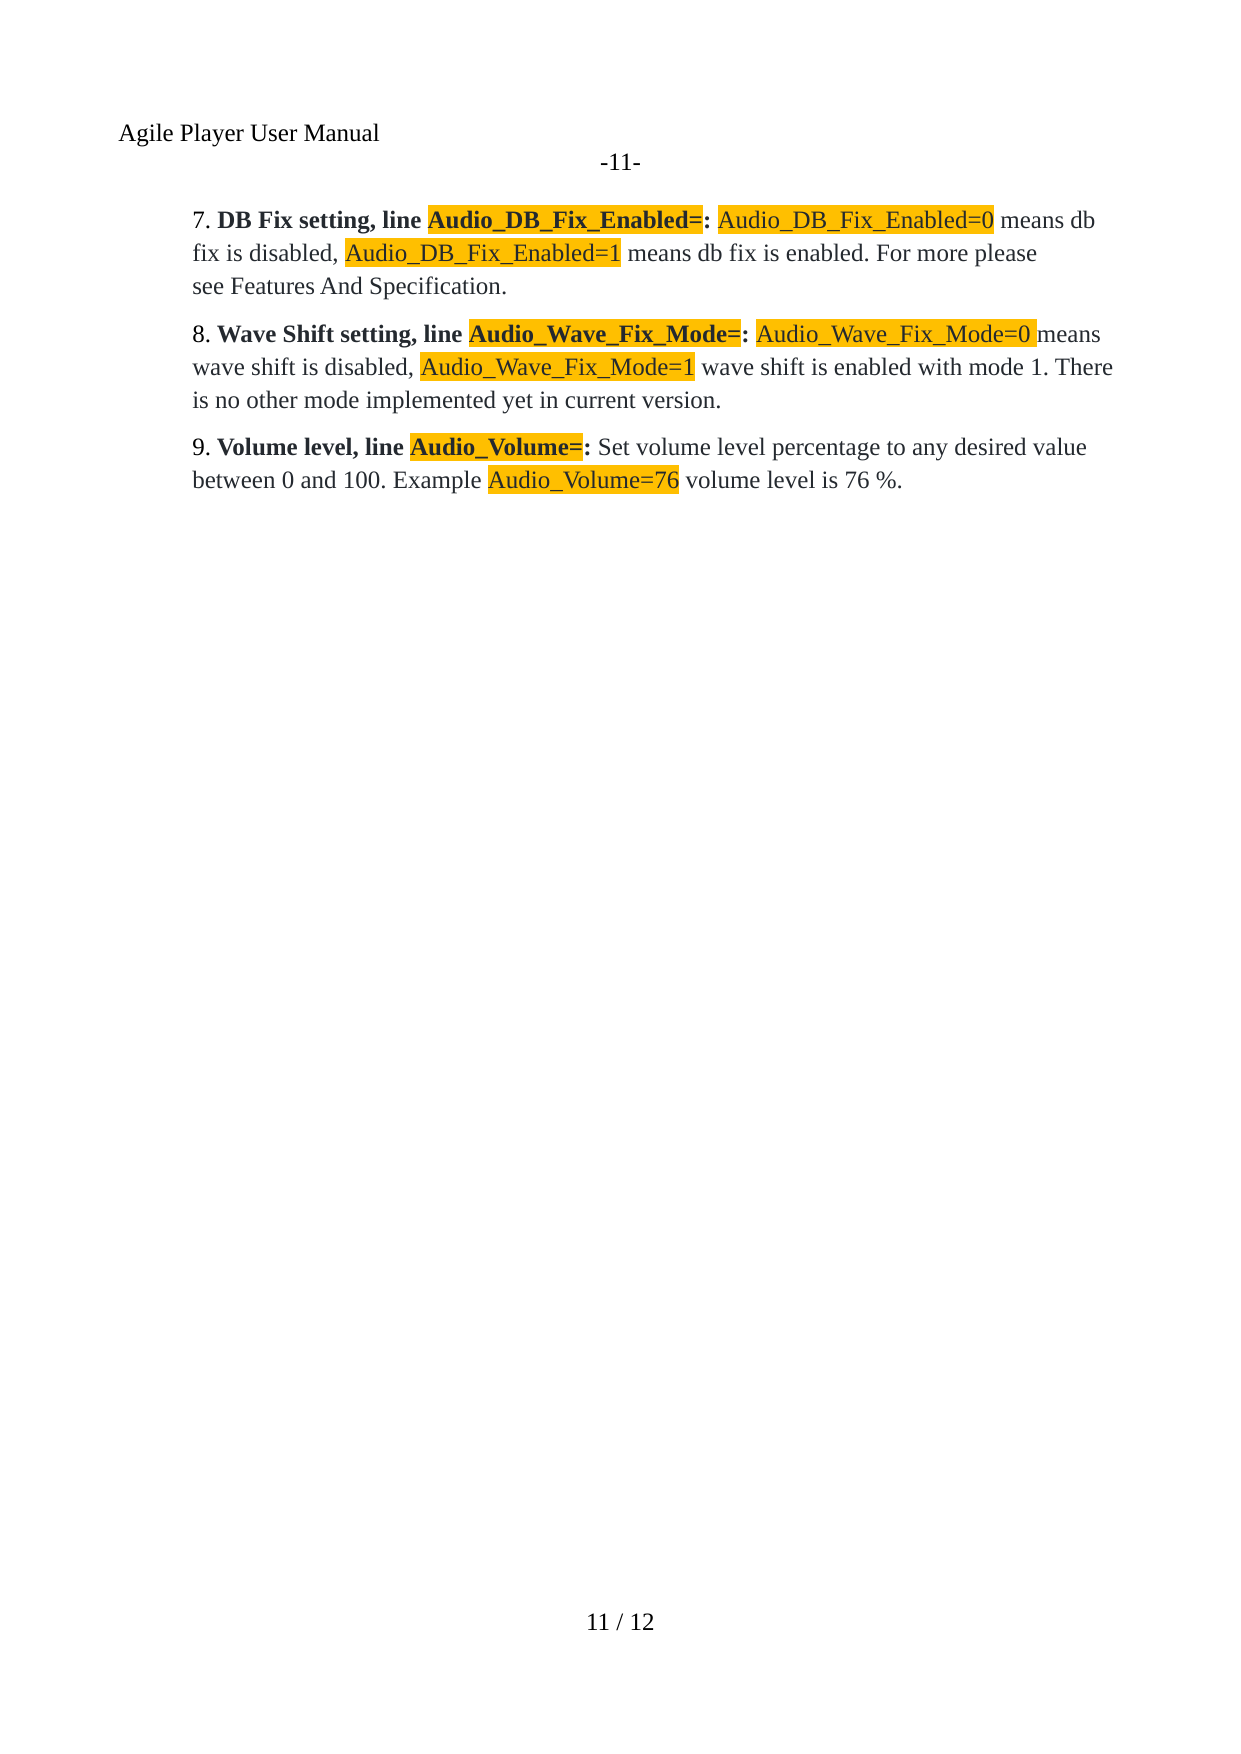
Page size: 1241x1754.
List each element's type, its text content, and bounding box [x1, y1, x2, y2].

list DB Fix setting, line Audio_DB_Fix_Enabled=: Audio_DB_Fix_Enabled=0 means db fix is disabled, Audio_DB_Fix_Enabled=1 means db fix is enabled. For more please see Features And Specification. [118, 205, 1122, 300]
list Volume level, line Audio_Volume=: Set volume level percentage to any desired value between 0 and 100. Example Audio_Volume=76 volume level is 76 %. [118, 432, 1122, 494]
list Wave Shift setting, line Audio_Wave_Fix_Mode=: Audio_Wave_Fix_Mode=0 means wave shift is disabled, Audio_Wave_Fix_Mode=1 wave shift is enabled with mode 1. There is no other mode implemented yet in current version. [118, 319, 1122, 413]
